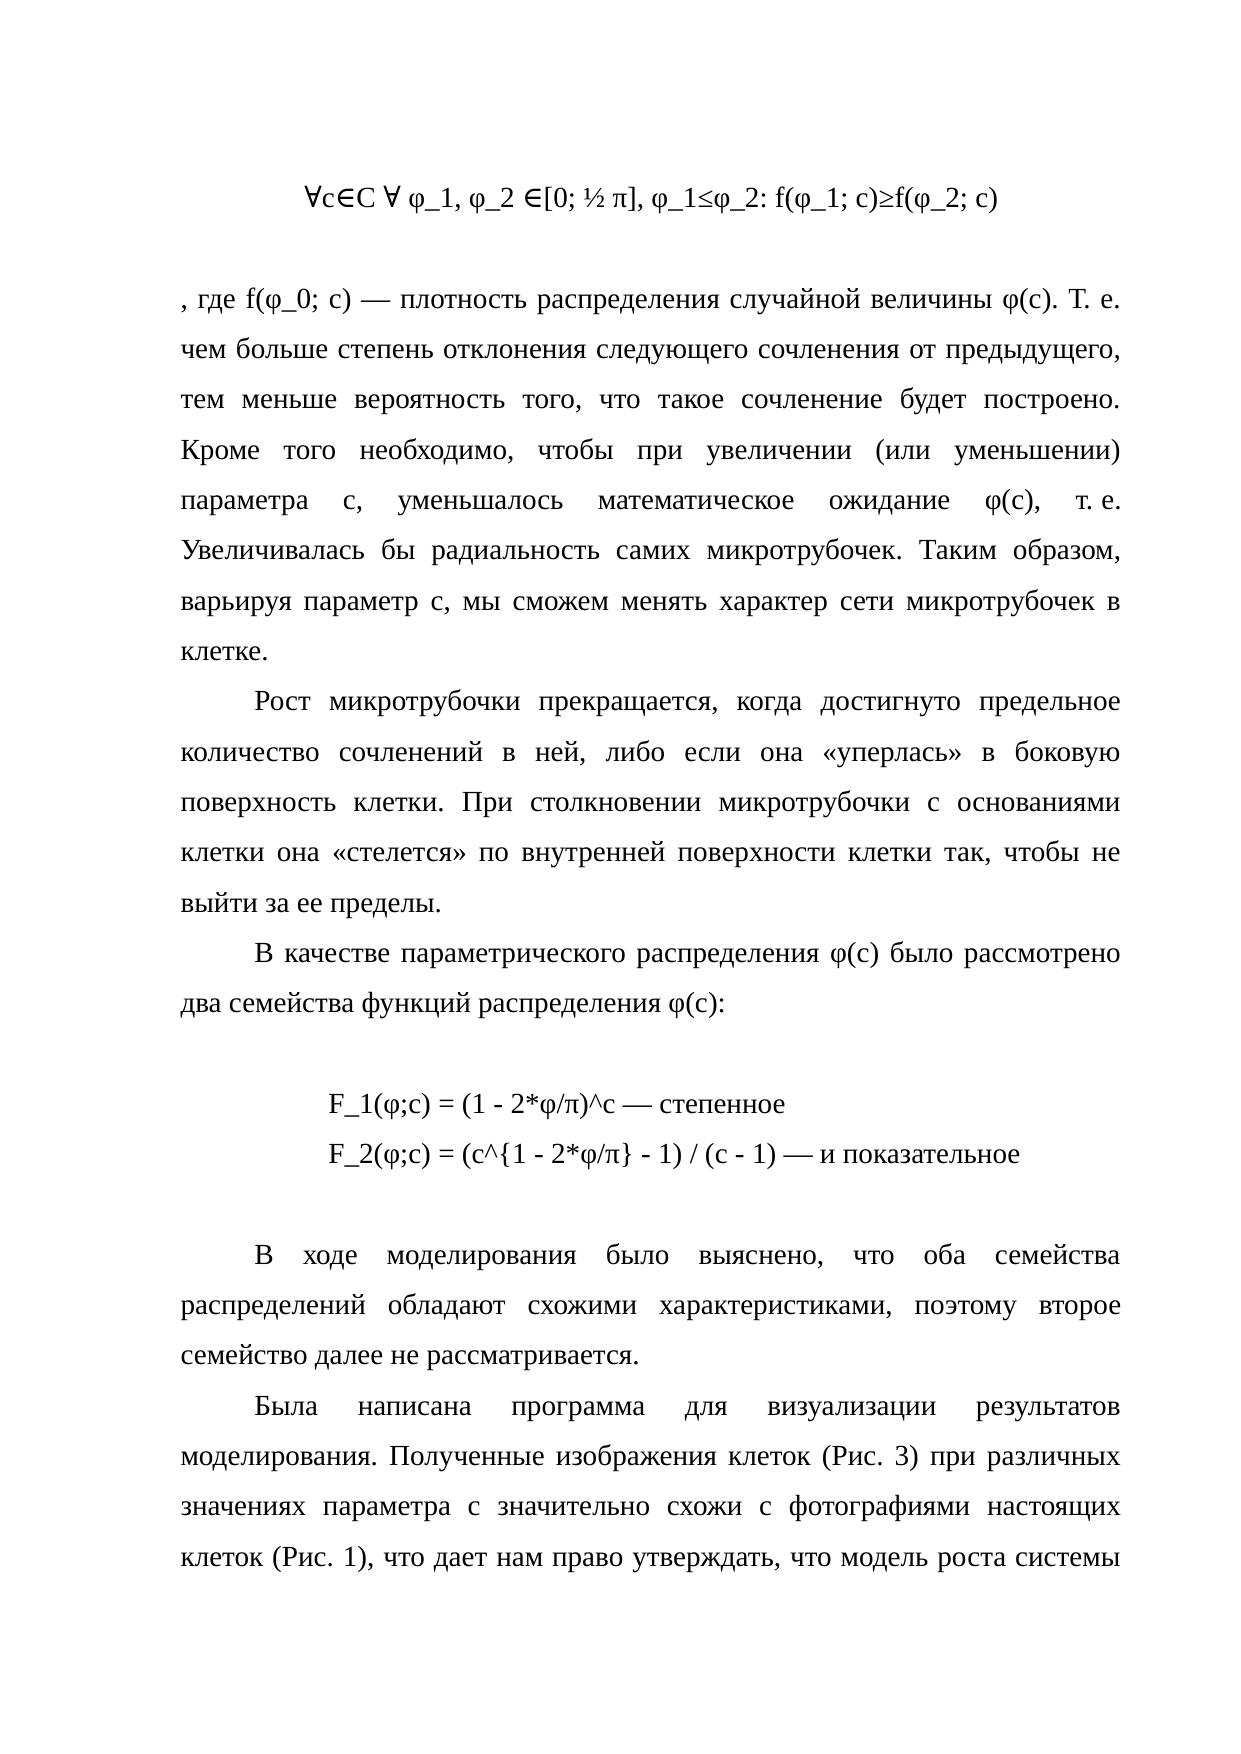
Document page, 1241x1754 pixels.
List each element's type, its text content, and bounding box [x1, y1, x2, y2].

text ∀c∈С ∀ φ_1, φ_2 ∈[0; ½ π], φ_1≤φ_2: f(φ_1; c)≥f(φ_2; c) [180, 180, 1121, 214]
text F_1(φ;c) = (1 - 2*φ/π)^c — степенное [180, 1086, 1121, 1119]
text F_2(φ;c) = (c^{1 - 2*φ/π} - 1) / (c - 1) — и показательное [180, 1136, 1121, 1170]
text Рост микротрубочки прекращается, когда достигнуто предельное количество сочленений в ней, либо если она «уперлась» в боковую поверхность клетки. При столкновении микротрубочки с основаниями клетки она «стелется» по внутренней поверхности клетки так, чтобы не выйти за ее пределы. [180, 683, 1121, 918]
text , где f(φ_0; c) — плотность распределения случайной величины φ(c). Т. е. чем больше степень отклонения следующего сочленения от предыдущего, тем меньше вероятность того, что такое сочленение будет построено. Кроме того необходимо, чтобы при увеличении (или уменьшении) параметра c, уменьшалось математическое ожидание φ(c), т. е. Увеличивалась бы радиальность самих микротрубочек. Таким образом, варьируя параметр c, мы сможем менять характер сети микротрубочек в клетке. [180, 281, 1121, 667]
text Была написана программа для визуализации результатов моделирования. Полученные изображения клеток (Рис. 3) при различных значениях параметра c значительно схожи с фотографиями настоящих клеток (Рис. 1), что дает нам право утверждать, что модель роста системы [180, 1388, 1121, 1572]
text В ходе моделирования было выяснено, что оба семейства распределений обладают схожими характеристиками, поэтому второе семейство далее не рассматривается. [180, 1237, 1121, 1371]
text В качестве параметрического распределения φ(c) было рассмотрено два семейства функций распределения φ(c): [180, 935, 1121, 1019]
